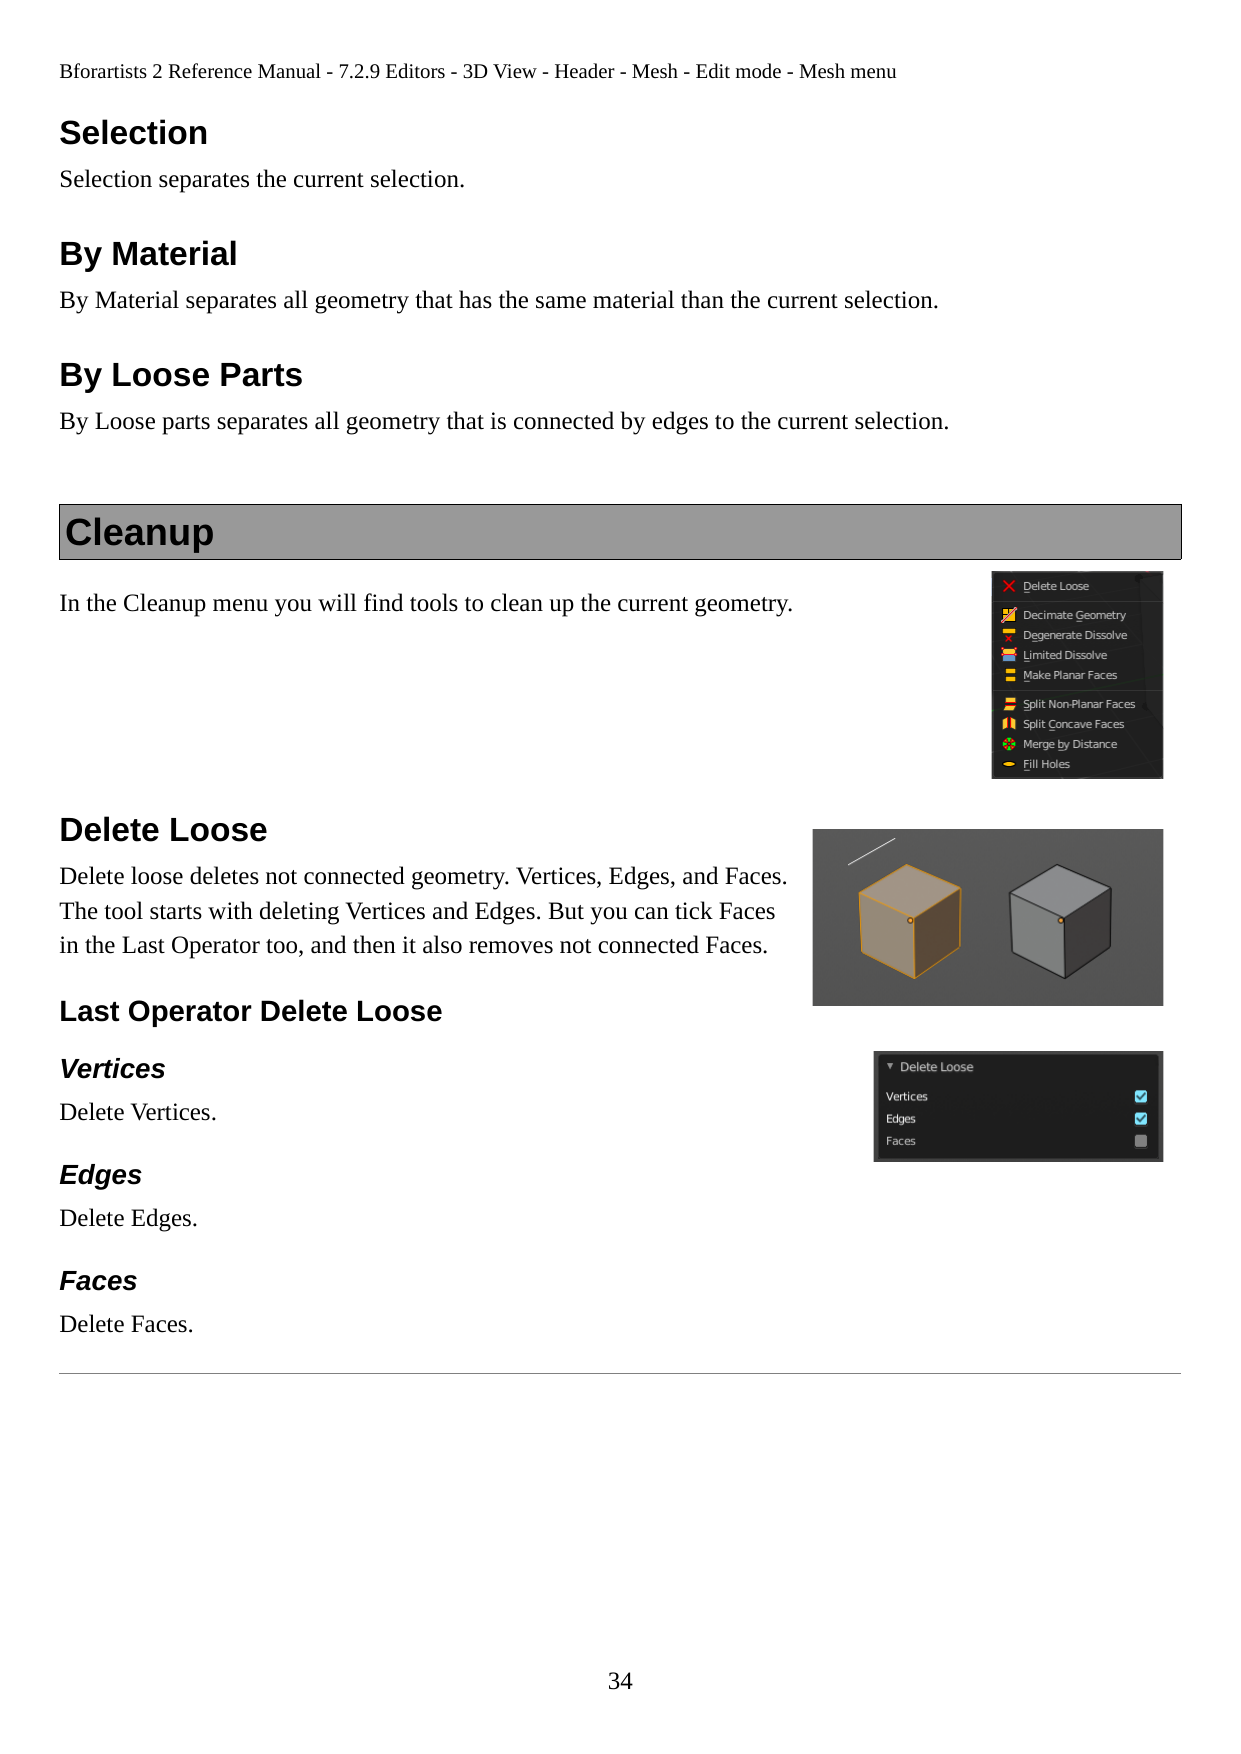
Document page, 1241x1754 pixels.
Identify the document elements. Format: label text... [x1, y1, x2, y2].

subtitle Delete Loose [59, 810, 1181, 849]
subtitle Faces [59, 1264, 1181, 1296]
text By Material separates all geometry that has the same material than the current selection. [59, 285, 1181, 313]
subtitle Edges [59, 1158, 1181, 1190]
text Delete Vertices. [59, 1097, 873, 1126]
text In the Cleanup menu you will find tools to clean up the current geometry. [59, 588, 991, 617]
subtitle Selection [59, 113, 1181, 151]
text Selection separates the current selection. [59, 164, 1181, 192]
picture [991, 571, 1164, 779]
subtitle Vertices [59, 1053, 873, 1084]
subtitle By Loose Parts [59, 355, 1181, 393]
subtitle Last Operator Delete Loose [59, 994, 1181, 1028]
subtitle [1164, 1053, 1181, 1084]
picture [812, 829, 1164, 1006]
text [1164, 1097, 1181, 1126]
subtitle By Material [59, 234, 1181, 272]
text Delete loose deletes not connected geometry. Vertices, Edges, and Faces. The tool starts with deleting Vertices and Edges. But you can tick Faces in the Last Operator too, and then it also removes not connected Faces. [59, 861, 812, 959]
text Delete Edges. [59, 1203, 1181, 1232]
text Delete Faces. [59, 1309, 1181, 1338]
picture [873, 1051, 1164, 1162]
text By Loose parts separates all geometry that is connected by edges to the current selection. [59, 406, 1181, 434]
table_header Cleanup [60, 505, 1181, 559]
